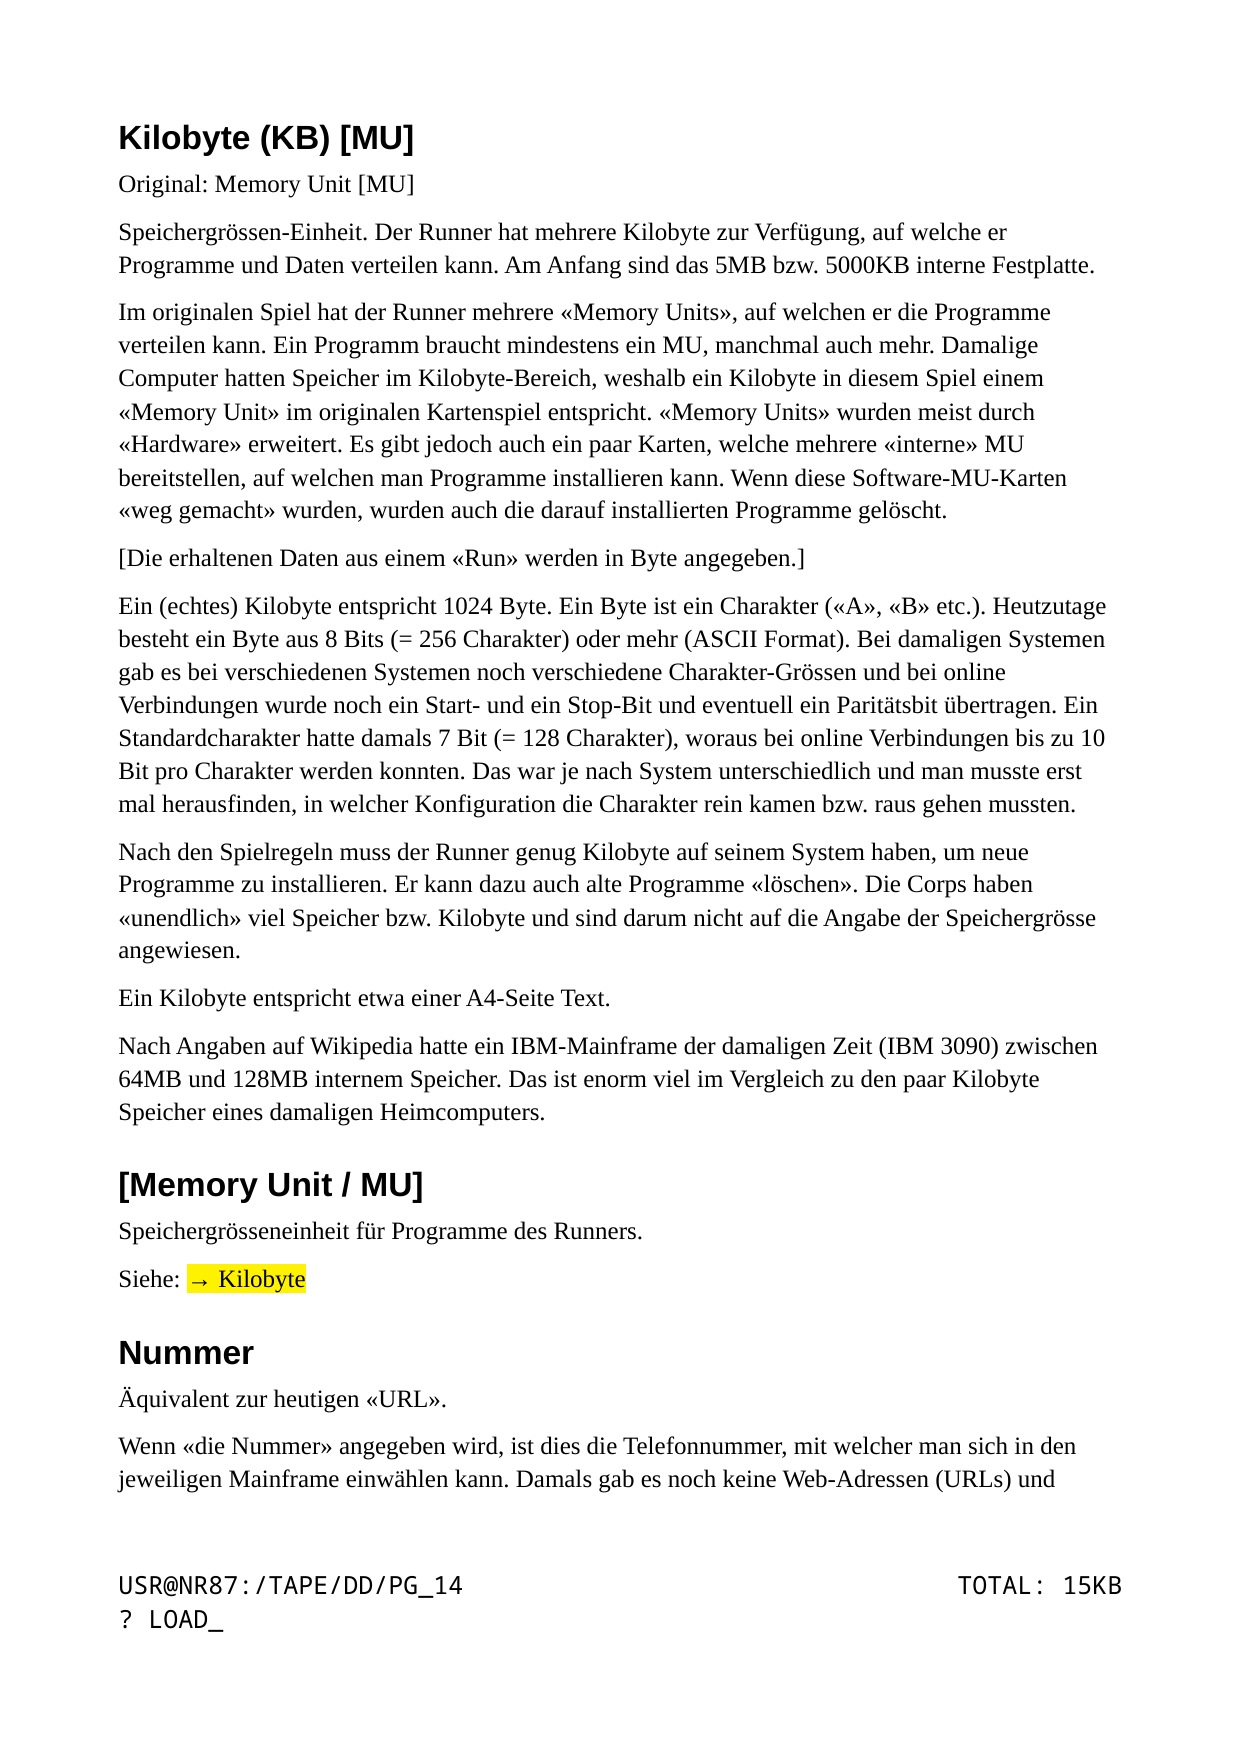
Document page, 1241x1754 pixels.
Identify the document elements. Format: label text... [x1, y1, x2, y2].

text Speichergrösseneinheit für Programme des Runners. [118, 1216, 1122, 1245]
text Äquivalent zur heutigen «URL». [118, 1384, 1122, 1412]
text Speichergrössen-Einheit. Der Runner hat mehrere Kilobyte zur Verfügung, auf welche er Programme und Daten verteilen kann. Am Anfang sind das 5MB bzw. 5000KB interne Festplatte. [118, 217, 1122, 279]
text [Die erhaltenen Daten aus einem «Run» werden in Byte angegeben.] [118, 543, 1122, 572]
text Siehe: → Kilobyte [118, 1264, 1122, 1293]
text Wenn «die Nummer» angegeben wird, ist dies die Telefonnummer, mit welcher man sich in den jeweiligen Mainframe einwählen kann. Damals gab es noch keine Web-Adressen (URLs) und [118, 1431, 1122, 1493]
text Ein (echtes) Kilobyte entspricht 1024 Byte. Ein Byte ist ein Charakter («A», «B» etc.). Heutzutage besteht ein Byte aus 8 Bits (= 256 Charakter) oder mehr (ASCII Format). Bei damaligen Systemen gab es bei verschiedenen Systemen noch verschiedene Charakter-Grössen und bei online Verbindungen wurde noch ein Start- und ein Stop-Bit und eventuell ein Paritätsbit übertragen. Ein Standardcharakter hatte damals 7 Bit (= 128 Charakter), woraus bei online Verbindungen bis zu 10 Bit pro Charakter werden konnten. Das war je nach System unterschiedlich und man musste erst mal herausfinden, in welcher Konfiguration die Charakter rein kamen bzw. raus gehen mussten. [118, 591, 1122, 818]
text Nach Angaben auf Wikipedia hatte ein IBM-Mainframe der damaligen Zeit (IBM 3090) zwischen 64MB und 128MB internem Speicher. Das ist enorm viel im Vergleich zu den paar Kilobyte Speicher eines damaligen Heimcomputers. [118, 1031, 1122, 1126]
text Ein Kilobyte entspricht etwa einer A4-Seite Text. [118, 983, 1122, 1012]
subtitle Nummer [118, 1332, 1122, 1371]
text Original: Memory Unit [MU] [118, 169, 1122, 198]
text Nach den Spielregeln muss der Runner genug Kilobyte auf seinem System haben, um neue Programme zu installieren. Er kann dazu auch alte Programme «löschen». Die Corps haben «unendlich» viel Speicher bzw. Kilobyte und sind darum nicht auf die Angabe der Speichergrösse angewiesen. [118, 837, 1122, 964]
text Im originalen Spiel hat der Runner mehrere «Memory Units», auf welchen er die Programme verteilen kann. Ein Programm braucht mindestens ein MU, manchmal auch mehr. Damalige Computer hatten Speicher im Kilobyte-Bereich, weshalb ein Kilobyte in diesem Spiel einem «Memory Unit» im originalen Kartenspiel entspricht. «Memory Units» wurden meist durch «Hardware» erweitert. Es gibt jedoch auch ein paar Karten, welche mehrere «interne» MU bereitstellen, auf welchen man Programme installieren kann. Wenn diese Software-MU-Karten «weg gemacht» wurden, wurden auch die darauf installierten Programme gelöscht. [118, 297, 1122, 524]
subtitle [Memory Unit / MU] [118, 1165, 1122, 1204]
subtitle Kilobyte (KB) [MU] [118, 118, 1122, 157]
